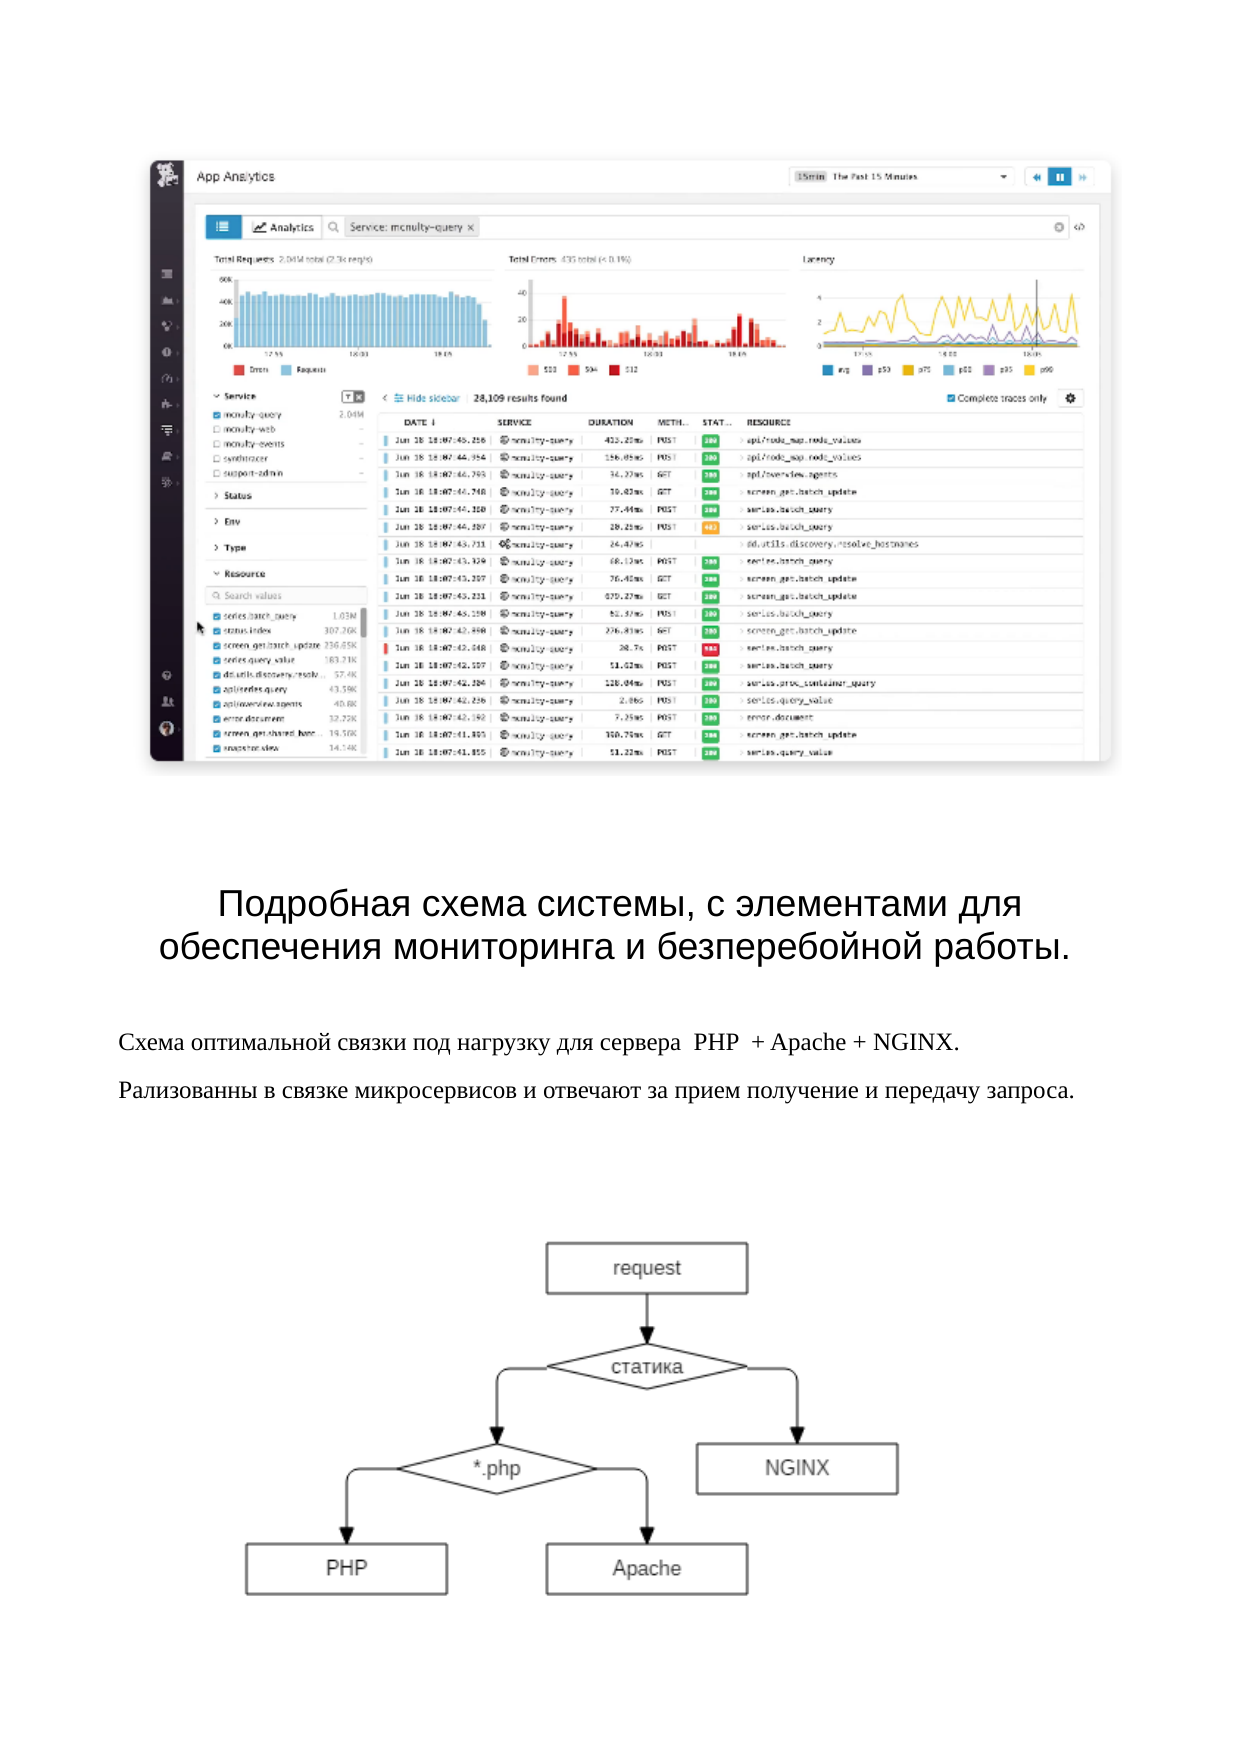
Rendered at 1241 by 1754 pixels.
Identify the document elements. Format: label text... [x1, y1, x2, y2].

picture [118, 118, 1123, 776]
text Рализованны в связке микросервисов и отвечают за прием получение и передачу запроса. [118, 1075, 1122, 1103]
subtitle Подробная схема системы, с элементами для обеспечения мониторинга и безперебойной работы. [118, 881, 1122, 967]
picture [203, 1217, 1037, 1632]
text Cхема оптимальной связки под нагрузку для сервера PHP + Apache + NGINX. [118, 1027, 1122, 1056]
